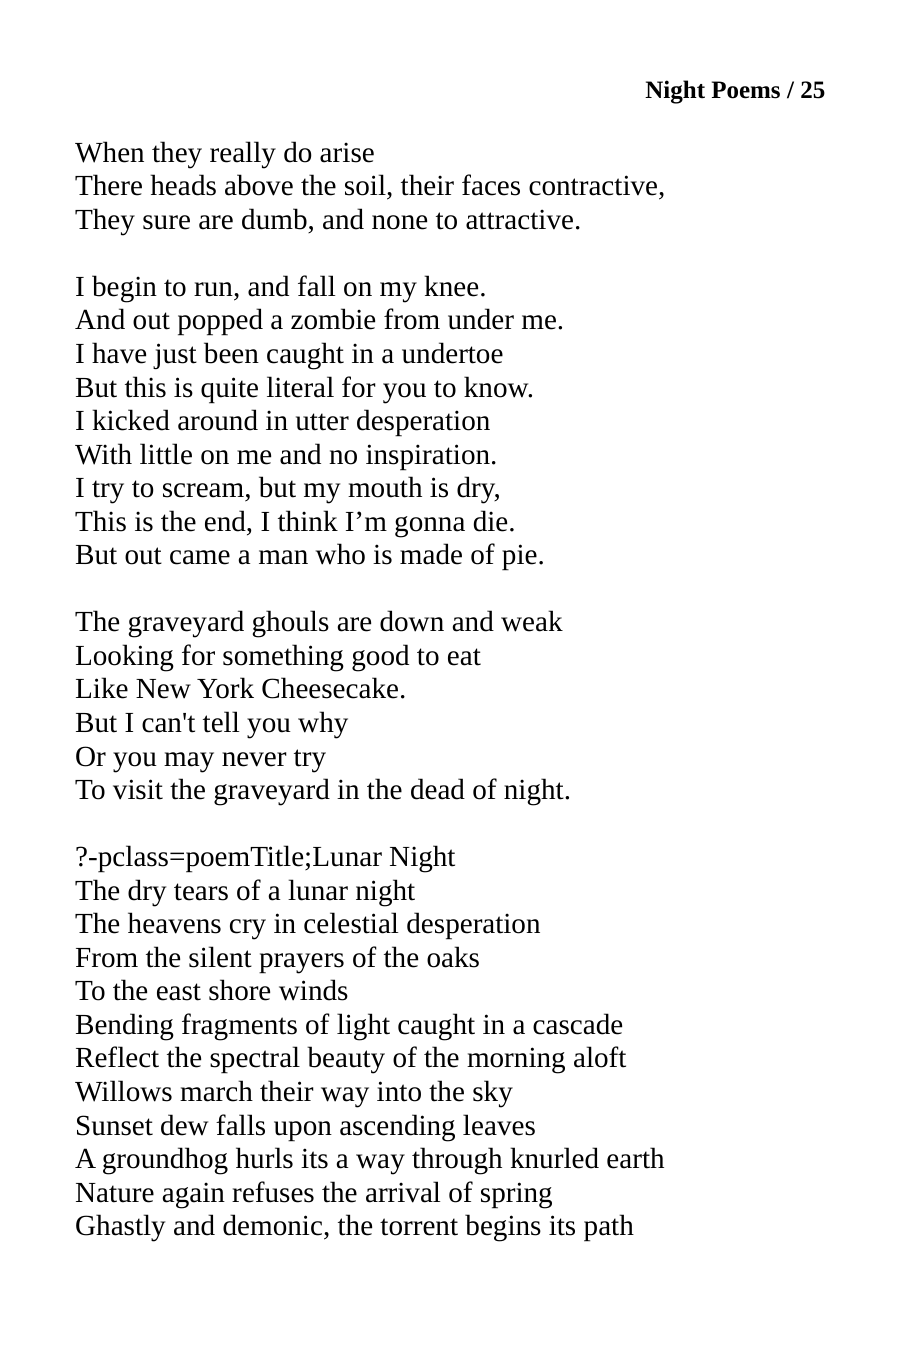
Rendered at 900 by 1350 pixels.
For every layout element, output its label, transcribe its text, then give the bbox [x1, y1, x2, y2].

text A groundhog hurls its a way through knurled earth [75, 1141, 825, 1175]
text The heavens cry in celestial desperation [75, 906, 825, 940]
text When they really do arise [75, 135, 825, 168]
text To visit the graveyard in the dead of night. [75, 772, 825, 806]
text To the east shore winds [75, 973, 825, 1007]
text Like New York Cheesecake. [75, 672, 825, 705]
text Looking for something good to eat [75, 638, 825, 672]
text Ghastly and demonic, the torrent begins its path [75, 1208, 825, 1242]
text I begin to run, and fall on my knee. [75, 269, 825, 303]
text I have just been caught in a undertoe [75, 336, 825, 370]
text There heads above the soil, their faces contractive, [75, 168, 825, 202]
text The graveyard ghouls are down and weak [75, 604, 825, 638]
text From the silent prayers of the oaks [75, 940, 825, 973]
text This is the end, I think I’m gonna die. [75, 504, 825, 537]
text They sure are dumb, and none to attractive. [75, 202, 825, 236]
text Bending fragments of light caught in a cascade [75, 1007, 825, 1041]
text And out popped a zombie from under me. [75, 303, 825, 336]
text Reflect the spectral beauty of the morning aloft [75, 1041, 825, 1074]
text The dry tears of a lunar night [75, 873, 825, 906]
text With little on me and no inspiration. [75, 437, 825, 470]
text I kicked around in utter desperation [75, 403, 825, 437]
text But out came a man who is made of pie. [75, 537, 825, 571]
text Sunset dew falls upon ascending leaves [75, 1108, 825, 1141]
text Or you may never try [75, 739, 825, 772]
text But this is quite literal for you to know. [75, 370, 825, 403]
text ?-pclass=poemTitle;Lunar Night [75, 839, 825, 873]
text Nature again refuses the arrival of spring [75, 1175, 825, 1208]
text I try to scream, but my mouth is dry, [75, 470, 825, 504]
text Willows march their way into the sky [75, 1074, 825, 1108]
text But I can't tell you why [75, 705, 825, 739]
